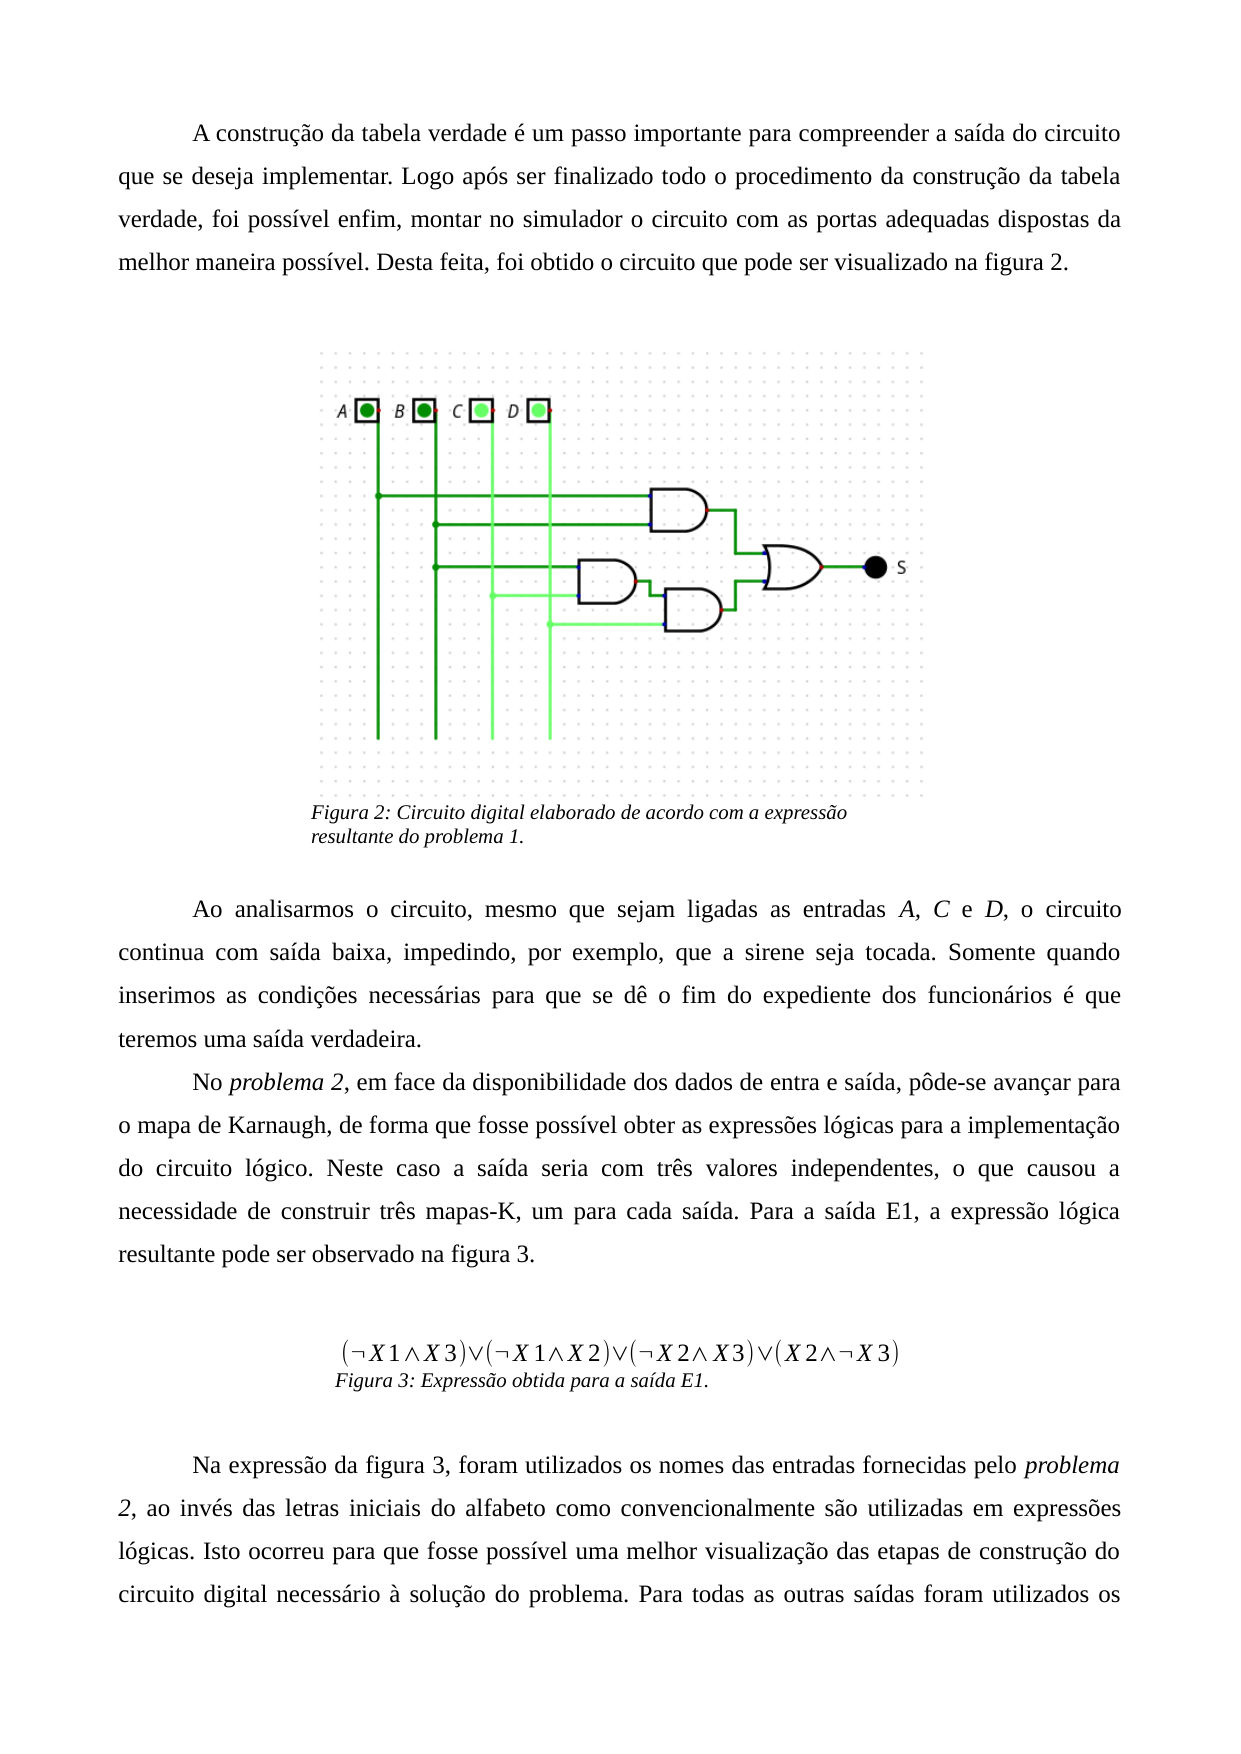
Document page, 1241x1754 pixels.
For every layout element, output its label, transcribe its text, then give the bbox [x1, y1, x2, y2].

text Figura 3: Expressão obtida para a saída E1. [335, 1338, 905, 1392]
text Figura 2: Circuito digital elaborado de acordo com a expressão resultante do problema 1. [311, 800, 927, 848]
picture [310, 348, 928, 800]
text A construção da tabela verdade é um passo importante para compreender a saída do circuito que se deseja implementar. Logo após ser finalizado todo o procedimento da construção da tabela verdade, foi possível enfim, montar no simulador o circuito com as portas adequadas dispostas da melhor maneira possível. Desta feita, foi obtido o circuito que pode ser visualizado na figura 2. [118, 118, 1122, 276]
text Na expressão da figura 3, foram utilizados os nomes das entradas fornecidas pelo problema 2, ao invés das letras iniciais do alfabeto como convencionalmente são utilizadas em expressões lógicas. Isto ocorreu para que fosse possível uma melhor visualização das etapas de construção do circuito digital necessário à solução do problema. Para todas as outras saídas foram utilizados os [118, 1450, 1122, 1608]
text No problema 2, em face da disponibilidade dos dados de entra e saída, pôde-se avançar para o mapa de Karnaugh, de forma que fosse possível obter as expressões lógicas para a implementação do circuito lógico. Neste caso a saída seria com três valores independentes, o que causou a necessidade de construir três mapas-K, um para cada saída. Para a saída E1, a expressão lógica resultante pode ser observado na figura 3. [118, 1067, 1122, 1268]
text Ao analisarmos o circuito, mesmo que sejam ligadas as entradas A, C e D, o circuito continua com saída baixa, impedindo, por exemplo, que a sirene seja tocada. Somente quando inserimos as condições necessárias para que se dê o fim do expediente dos funcionários é que teremos uma saída verdadeira. [118, 894, 1122, 1052]
